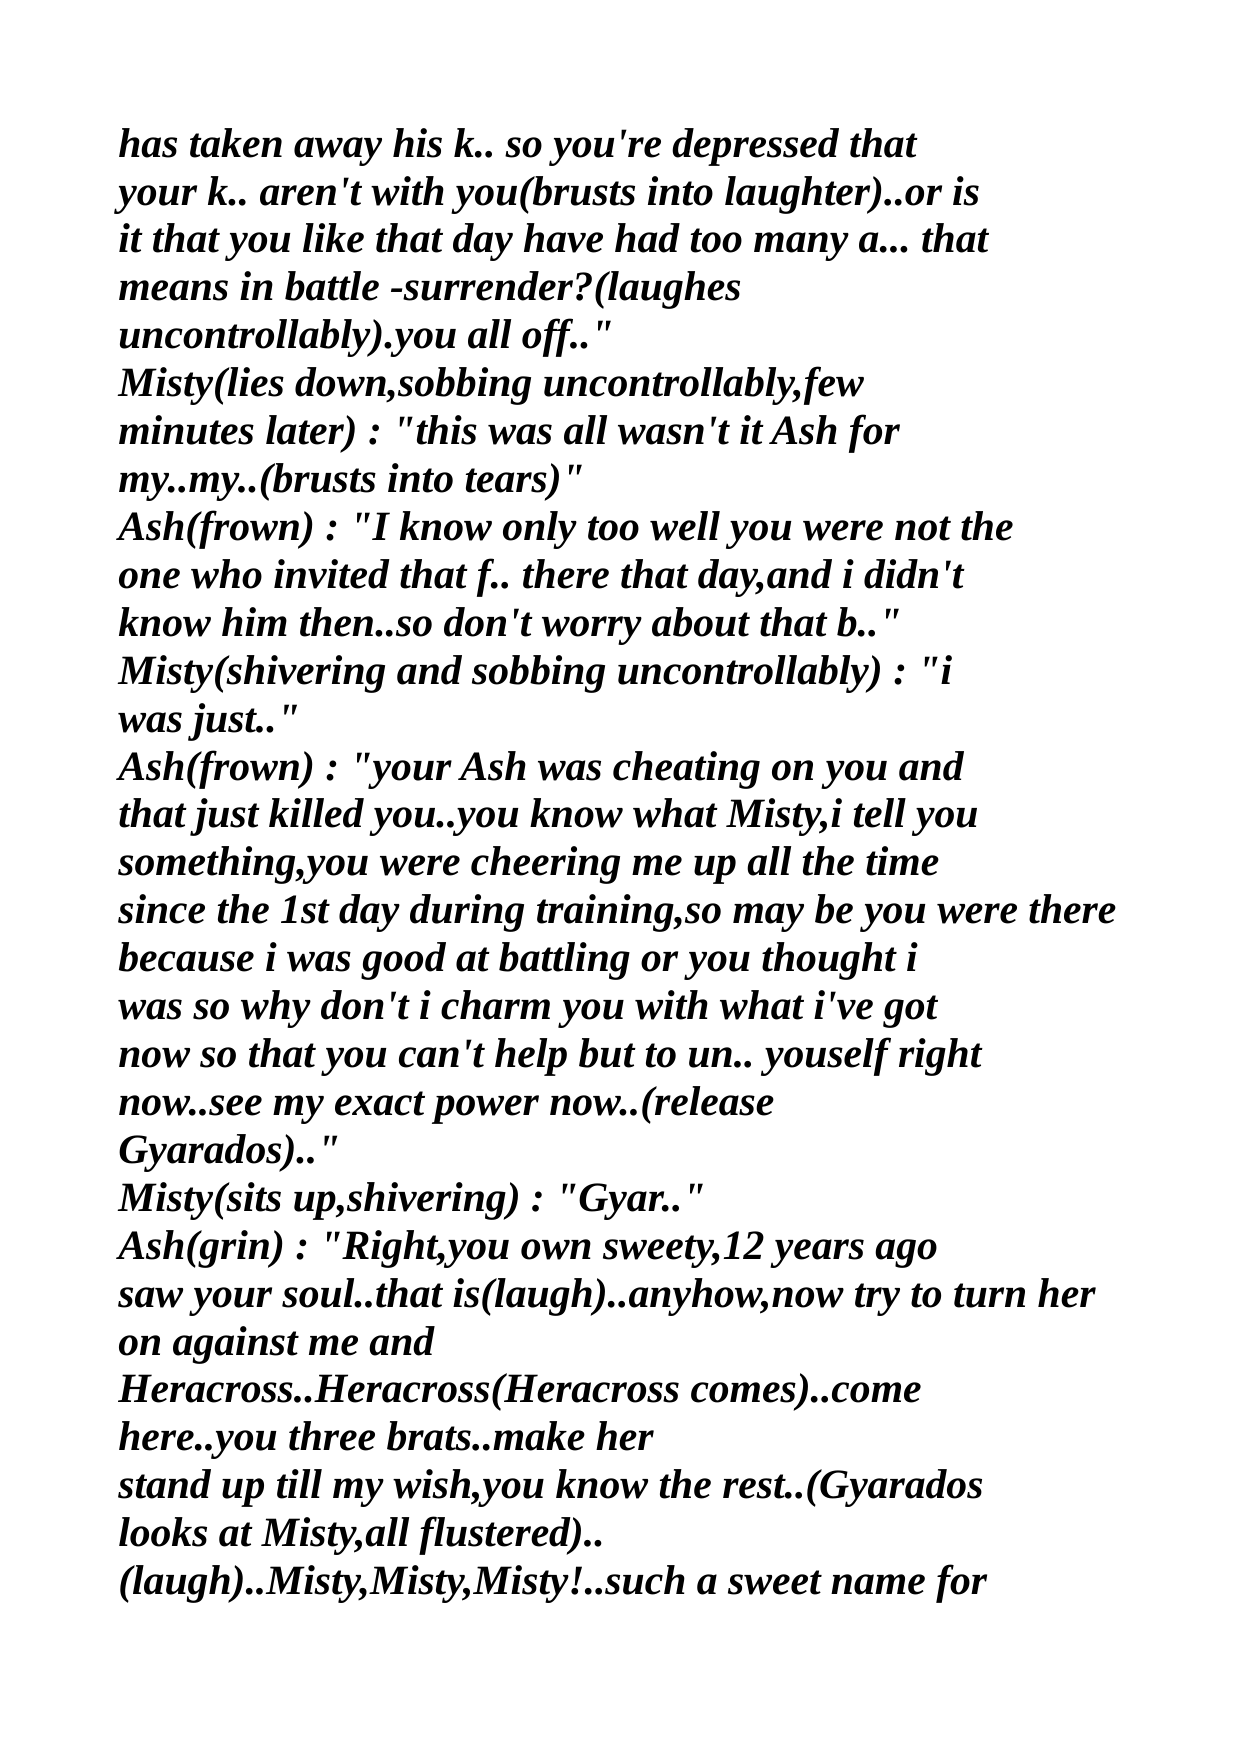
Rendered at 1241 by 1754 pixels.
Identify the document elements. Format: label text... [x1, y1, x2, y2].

text Misty(shivering and sobbing uncontrollably) : "i [118, 645, 1122, 693]
text was just.." [118, 693, 1122, 741]
text Misty(sits up,shivering) : "Gyar.." [118, 1172, 1122, 1220]
text uncontrollably).you all off.." [118, 310, 1122, 358]
text Ash(frown) : "I know only too well you were not the [118, 501, 1122, 549]
text saw your soul..that is(laugh)..anyhow,now try to turn her on against me and [118, 1268, 1122, 1364]
text (laugh)..Misty,Misty,Misty!..such a sweet name for [118, 1556, 1122, 1603]
text that just killed you..you know what Misty,i tell you [118, 789, 1122, 837]
text looks at Misty,all flustered).. [118, 1508, 1122, 1556]
text has taken away his k.. so you're depressed that [118, 118, 1122, 166]
text stand up till my wish,you know the rest..(Gyarados [118, 1460, 1122, 1508]
text was so why don't i charm you with what i've got [118, 981, 1122, 1028]
text Ash(frown) : "your Ash was cheating on you and [118, 741, 1122, 789]
text since the 1st day during training,so may be you were there [118, 885, 1122, 933]
text because i was good at battling or you thought i [118, 933, 1122, 981]
text Ash(grin) : "Right,you own sweety,12 years ago [118, 1220, 1122, 1268]
text one who invited that f.. there that day,and i didn't [118, 549, 1122, 597]
text here..you three brats..make her [118, 1412, 1122, 1460]
text my..my..(brusts into tears)" [118, 453, 1122, 501]
text minutes later) : "this was all wasn't it Ash for [118, 406, 1122, 453]
text means in battle -surrender?(laughes [118, 262, 1122, 310]
text now so that you can't help but to un.. youself right [118, 1028, 1122, 1076]
text Misty(lies down,sobbing uncontrollably,few [118, 358, 1122, 406]
text something,you were cheering me up all the time [118, 837, 1122, 885]
text now..see my exact power now..(release [118, 1076, 1122, 1124]
text know him then..so don't worry about that b.." [118, 597, 1122, 645]
text Heracross..Heracross(Heracross comes)..come [118, 1364, 1122, 1412]
text your k.. aren't with you(brusts into laughter)..or is [118, 166, 1122, 214]
text Gyarados).." [118, 1124, 1122, 1172]
text it that you like that day have had too many a... that [118, 214, 1122, 262]
